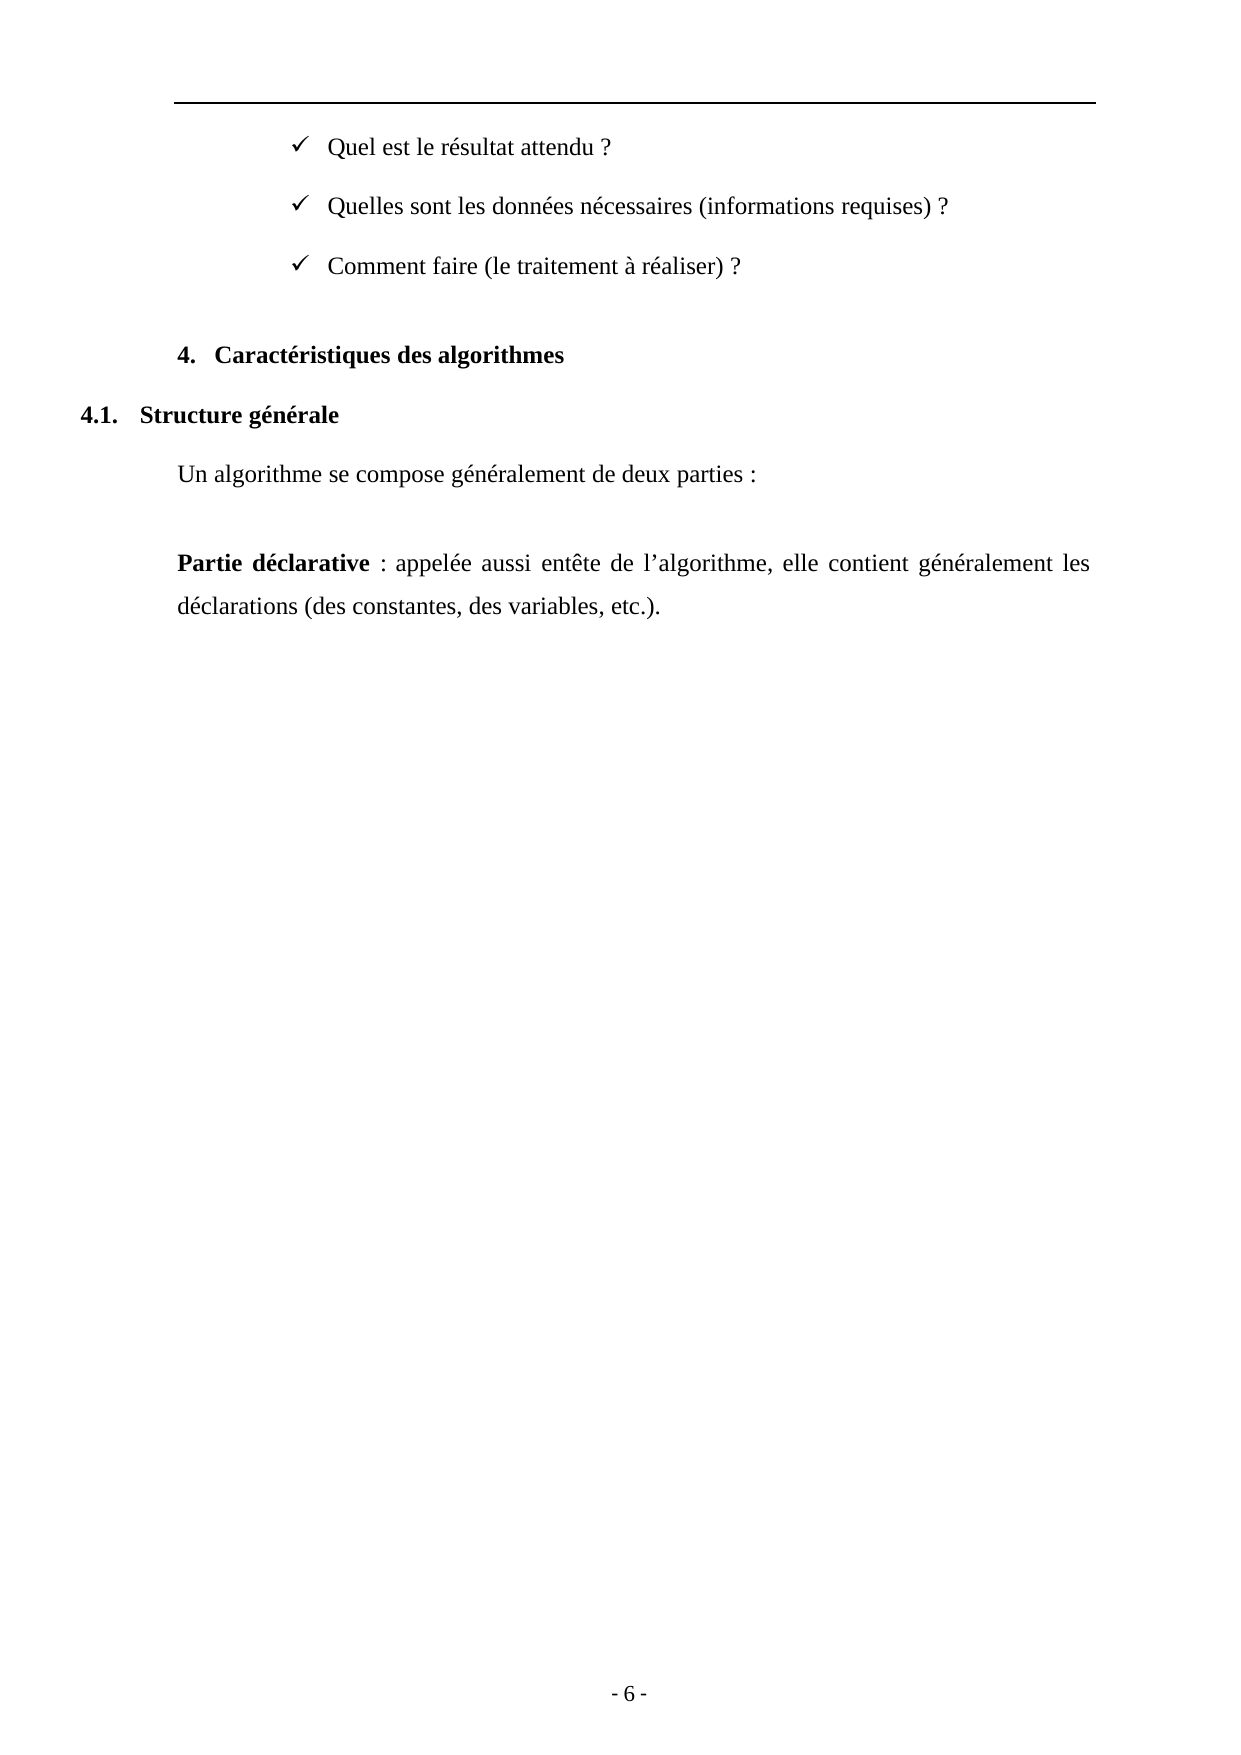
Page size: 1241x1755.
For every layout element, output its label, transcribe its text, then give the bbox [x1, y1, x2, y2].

text Partie déclarative : appelée aussi entête de l’algorithme, elle contient généralement les déclarations (des constantes, des variables, etc.). [177, 548, 1155, 620]
list Comment faire (le traitement à réaliser) ? [290, 251, 1155, 280]
list Quel est le résultat attendu ? [290, 132, 1155, 160]
list Quelles sont les données nécessaires (informations requises) ? [290, 191, 1155, 220]
text Un algorithme se compose généralement de deux parties : [177, 459, 1155, 488]
list Structure générale [80, 400, 1155, 429]
list Caractéristiques des algorithmes [177, 340, 1155, 369]
